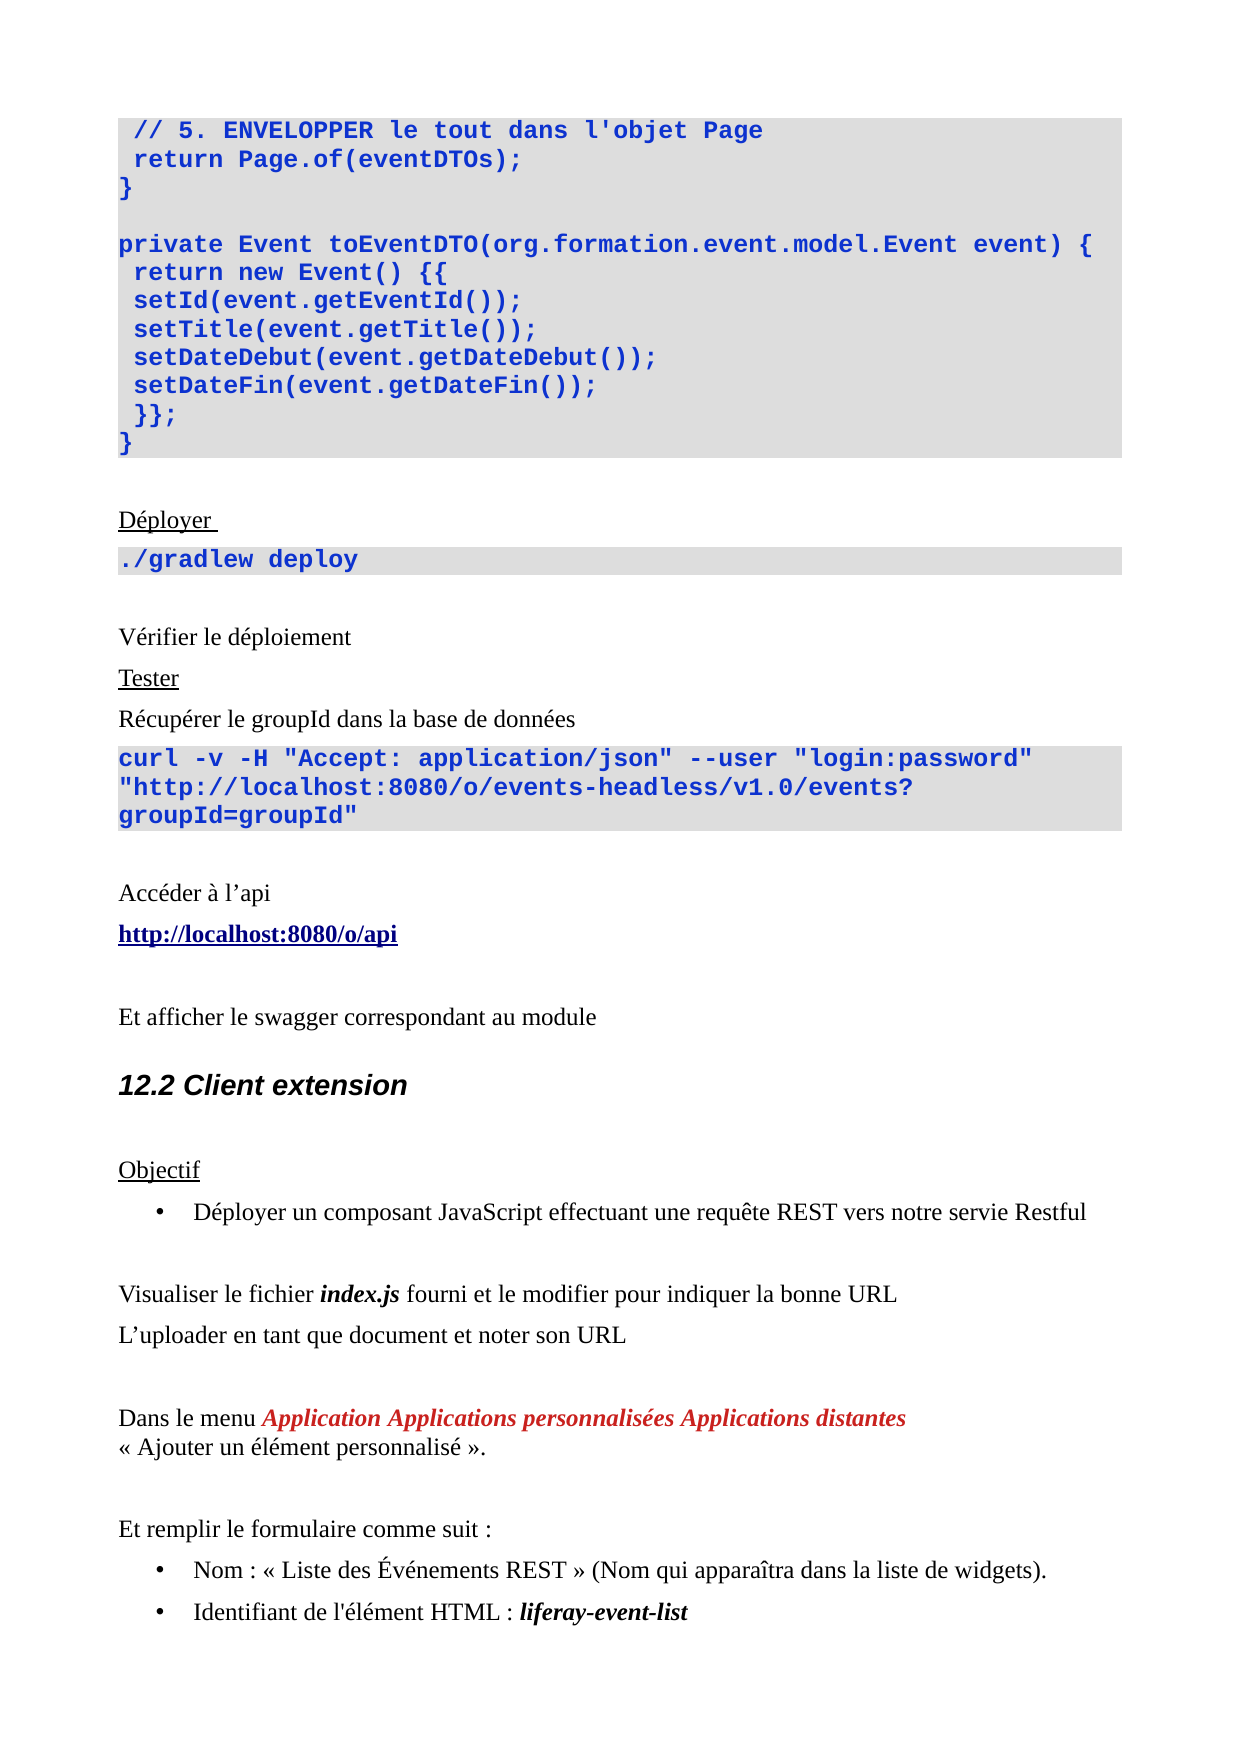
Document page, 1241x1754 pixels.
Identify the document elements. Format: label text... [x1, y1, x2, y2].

text Visualiser le fichier index.js fourni et le modifier pour indiquer la bonne URL [118, 1279, 1122, 1308]
text Et remplir le formulaire comme suit : [118, 1514, 1122, 1543]
text Dans le menu Application Applications personnalisées Applications distantes « Ajouter un élément personnalisé ». [118, 1403, 1122, 1460]
text Et afficher le swagger correspondant au module [118, 1002, 1122, 1031]
text Vérifier le déploiement [118, 622, 1122, 651]
text curl -v -H "Accept: application/json" --user "login:password" "http://localhost:8080/o/events-headless/v1.0/events?groupId=groupId" [118, 746, 1122, 831]
text L’uploader en tant que document et noter son URL [118, 1320, 1122, 1349]
text Accéder à l’api [118, 878, 1122, 907]
list Déployer un composant JavaScript effectuant une requête REST vers notre servie Restful [156, 1197, 1122, 1225]
list Nom : « Liste des Événements REST » (Nom qui apparaîtra dans la liste de widgets). [156, 1555, 1122, 1584]
subtitle 12.2 Client extension [118, 1068, 1122, 1102]
text Récupérer le groupId dans la base de données [118, 704, 1122, 733]
list Identifiant de l'élément HTML : liferay-event-list [156, 1597, 1122, 1625]
text Tester [118, 663, 1122, 692]
text Objectif [118, 1155, 1122, 1184]
text // 5. ENVELOPPER le tout dans l'objet Page return Page.of(eventDTOs); } private Event toEventDTO(org.formation.event.model.Event event) { return new Event() {{ setId(event.getEventId()); setTitle(event.getTitle()); setDateDebut(event.getDateDebut()); setDateFin(event.getDateFin()); }}; } [118, 118, 1122, 458]
text ./gradlew deploy [358, 547, 1122, 575]
text http://localhost:8080/o/api [118, 919, 1122, 948]
text Déployer [118, 505, 1122, 534]
